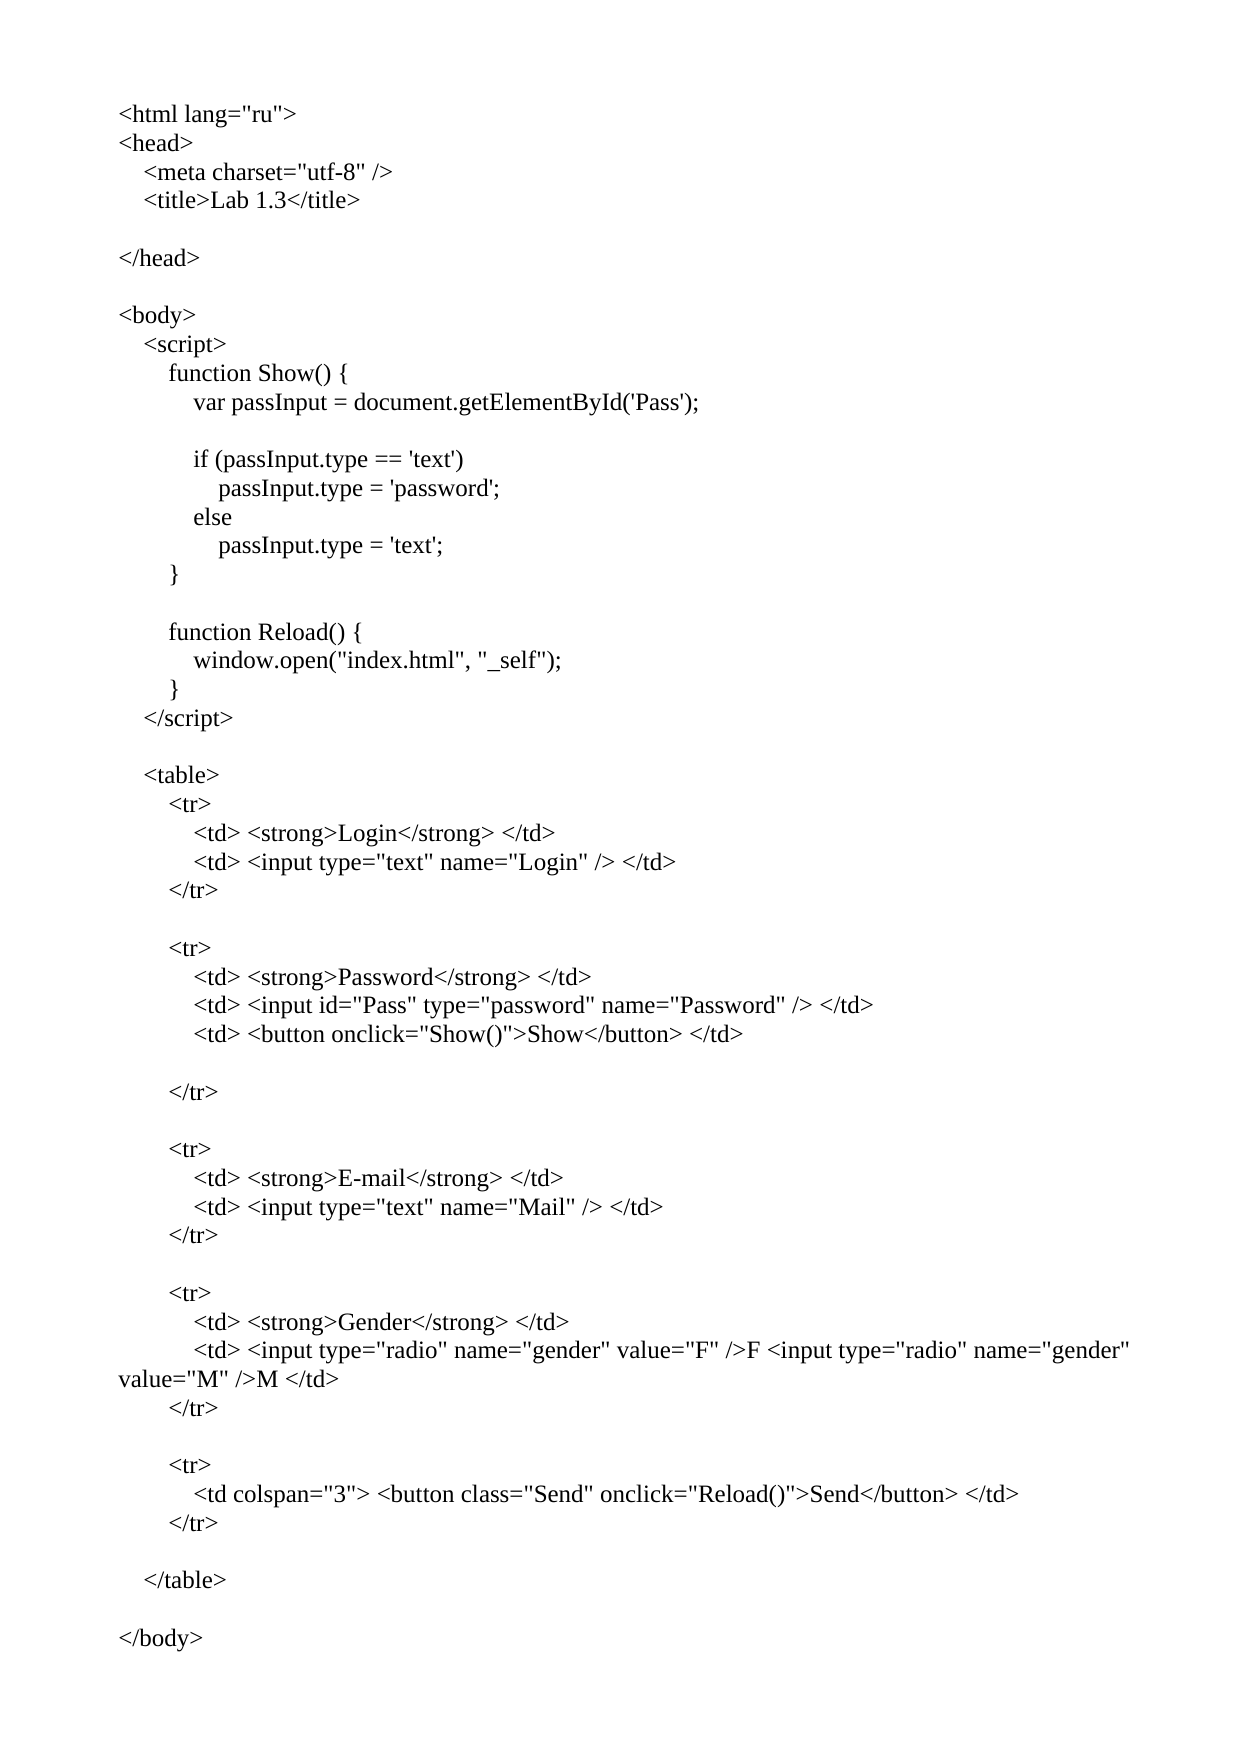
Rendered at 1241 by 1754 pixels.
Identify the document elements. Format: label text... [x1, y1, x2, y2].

text </tr> [118, 1220, 1181, 1249]
text </tr> [118, 1077, 1181, 1105]
text <tr> [118, 933, 1181, 962]
text <head> [118, 128, 1181, 157]
text <tr> [118, 789, 1181, 818]
text <td> <strong>E-mail</strong> </td> [118, 1163, 1181, 1192]
text var passInput = document.getElementById('Pass'); [118, 387, 1181, 415]
text <td> <input id="Pass" type="password" name="Password" /> </td> [118, 990, 1181, 1019]
text } [118, 559, 1181, 588]
text </body> [118, 1623, 1181, 1652]
text passInput.type = 'text'; [118, 530, 1181, 559]
text <body> [118, 300, 1181, 329]
text <td colspan="3"> <button class="Send" onclick="Reload()">Send</button> </td> [118, 1479, 1181, 1508]
text <meta charset="utf-8" /> [118, 157, 1181, 185]
text else [118, 502, 1181, 530]
text </tr> [118, 1508, 1181, 1537]
text if (passInput.type == 'text') [118, 444, 1181, 473]
text function Show() { [118, 358, 1181, 387]
text <html lang="ru"> [118, 99, 1181, 128]
text } [118, 674, 1181, 703]
text <td> <input type="text" name="Login" /> </td> [118, 847, 1181, 875]
text <td> <button onclick="Show()">Show</button> </td> [118, 1019, 1181, 1048]
text <script> [118, 329, 1181, 358]
text <td> <strong>Password</strong> </td> [118, 962, 1181, 990]
text <title>Lab 1.3</title> [118, 185, 1181, 214]
text <tr> [118, 1134, 1181, 1163]
text <table> [118, 760, 1181, 789]
text window.open("index.html", "_self"); [118, 645, 1181, 674]
text </tr> [118, 875, 1181, 904]
text <tr> [118, 1278, 1181, 1307]
text </table> [118, 1565, 1181, 1594]
text </head> [118, 243, 1181, 272]
text </script> [118, 703, 1181, 732]
text <td> <input type="radio" name="gender" value="F" />F <input type="radio" name="gender" value="M" />M </td> [118, 1335, 1181, 1393]
text <td> <strong>Gender</strong> </td> [118, 1307, 1181, 1335]
text <tr> [118, 1450, 1181, 1479]
text <td> <strong>Login</strong> </td> [118, 818, 1181, 847]
text </tr> [118, 1393, 1181, 1422]
text function Reload() { [118, 617, 1181, 645]
text passInput.type = 'password'; [118, 473, 1181, 502]
text <td> <input type="text" name="Mail" /> </td> [118, 1192, 1181, 1220]
